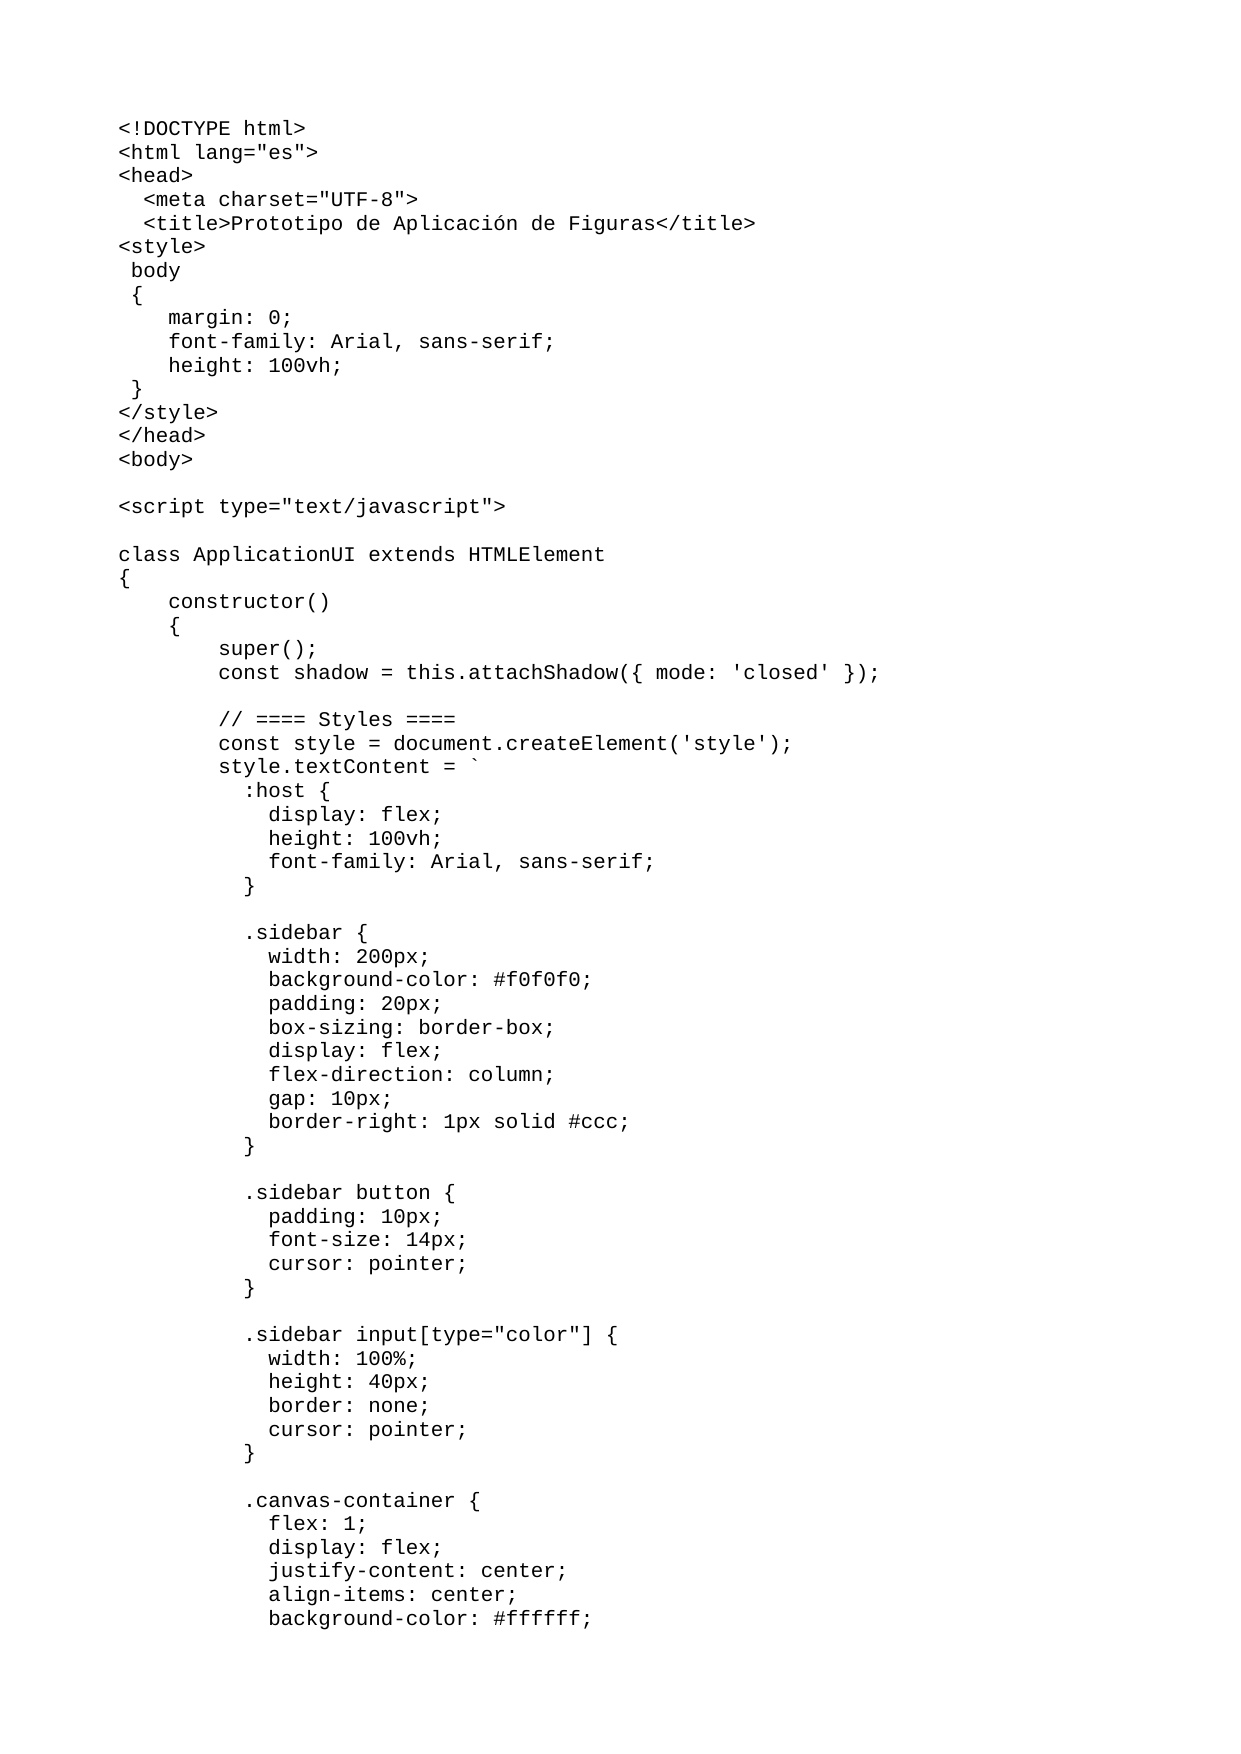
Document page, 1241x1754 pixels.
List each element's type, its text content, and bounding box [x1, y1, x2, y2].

text font-family: Arial, sans-serif; [118, 851, 1122, 875]
text } [118, 1277, 1122, 1300]
text padding: 10px; [118, 1206, 1122, 1229]
text <style> [118, 236, 1122, 260]
text display: flex; [118, 804, 1122, 827]
text width: 100%; [118, 1348, 1122, 1371]
text class ApplicationUI extends HTMLElement [118, 544, 1122, 567]
text style.textContent = ` [118, 757, 1122, 780]
text border-right: 1px solid #ccc; [118, 1111, 1122, 1135]
text super(); [118, 638, 1122, 662]
text const shadow = this.attachShadow({ mode: 'closed' }); [118, 662, 1122, 686]
text { [118, 284, 1122, 307]
text height: 40px; [118, 1371, 1122, 1395]
text </style> [118, 402, 1122, 426]
text } [118, 378, 1122, 402]
text <html lang="es"> [118, 142, 1122, 165]
text height: 100vh; [118, 354, 1122, 378]
text display: flex; [118, 1040, 1122, 1064]
text .sidebar button { [118, 1182, 1122, 1206]
text // ==== Styles ==== [118, 709, 1122, 733]
text margin: 0; [118, 307, 1122, 331]
text { [118, 615, 1122, 638]
text .sidebar input[type="color"] { [118, 1324, 1122, 1348]
text <meta charset="UTF-8"> [118, 189, 1122, 213]
text cursor: pointer; [118, 1419, 1122, 1442]
text <script type="text/javascript"> [118, 496, 1122, 520]
text <!DOCTYPE html> [118, 118, 1122, 142]
text justify-content: center; [118, 1561, 1122, 1584]
text <title>Prototipo de Aplicación de Figuras</title> [118, 213, 1122, 236]
text background-color: #f0f0f0; [118, 969, 1122, 993]
text gap: 10px; [118, 1088, 1122, 1111]
text align-items: center; [118, 1584, 1122, 1608]
text { [118, 567, 1122, 591]
text padding: 20px; [118, 993, 1122, 1017]
text :host { [118, 780, 1122, 804]
text display: flex; [118, 1537, 1122, 1561]
text } [118, 1442, 1122, 1466]
text <head> [118, 165, 1122, 189]
text background-color: #ffffff; [118, 1608, 1122, 1631]
text font-family: Arial, sans-serif; [118, 331, 1122, 354]
text cursor: pointer; [118, 1253, 1122, 1277]
text width: 200px; [118, 946, 1122, 969]
text .sidebar { [118, 922, 1122, 946]
text body [118, 260, 1122, 284]
text border: none; [118, 1395, 1122, 1419]
text flex: 1; [118, 1513, 1122, 1537]
text box-sizing: border-box; [118, 1017, 1122, 1040]
text </head> [118, 426, 1122, 449]
text <body> [118, 449, 1122, 473]
text constructor() [118, 591, 1122, 615]
text .canvas-container { [118, 1489, 1122, 1513]
text } [118, 875, 1122, 898]
text flex-direction: column; [118, 1064, 1122, 1088]
text height: 100vh; [118, 827, 1122, 851]
text } [118, 1135, 1122, 1158]
text const style = document.createElement('style'); [118, 733, 1122, 757]
text font-size: 14px; [118, 1229, 1122, 1253]
